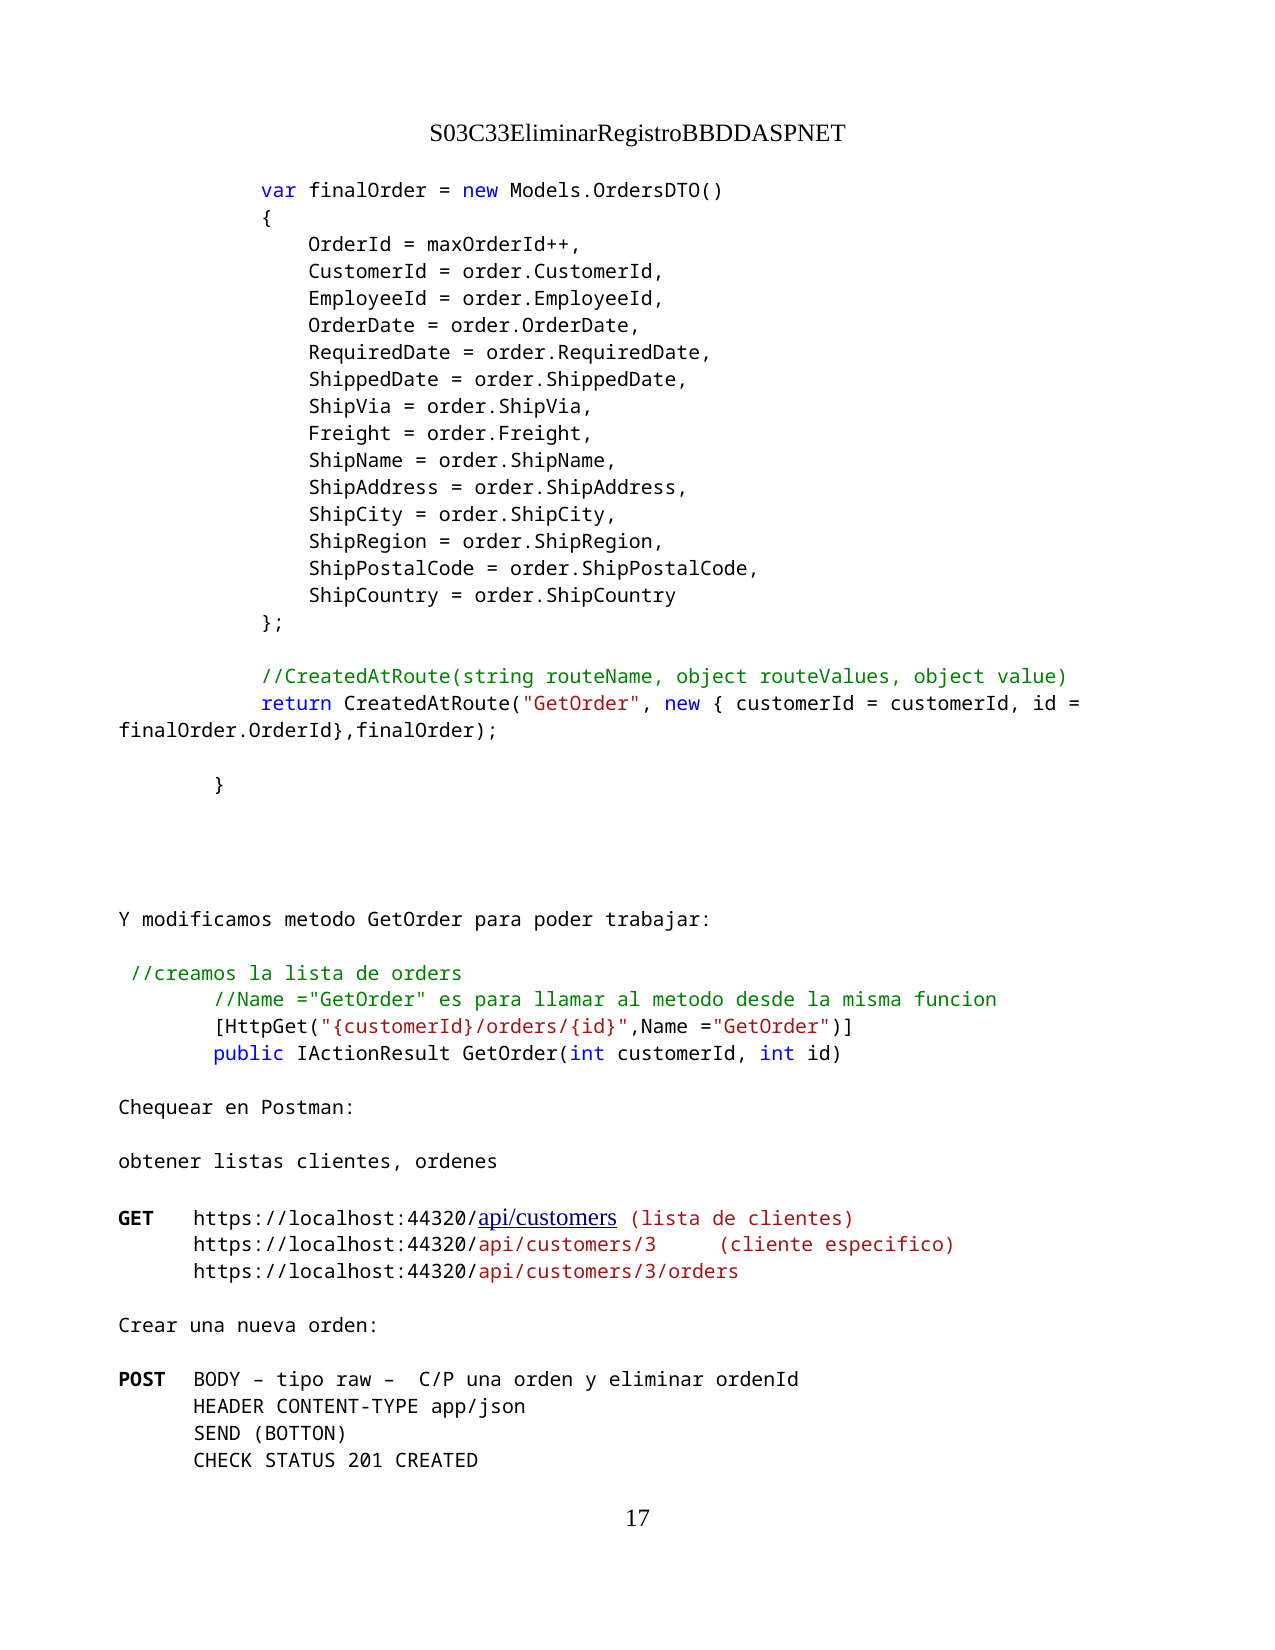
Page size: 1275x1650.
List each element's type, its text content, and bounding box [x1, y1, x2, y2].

text https://localhost:44320/api/customers/3 (cliente especifico) [118, 1231, 1157, 1258]
text var finalOrder = new Models.OrdersDTO() [118, 176, 1157, 203]
text ShipVia = order.ShipVia, [118, 392, 1157, 419]
text OrderId = maxOrderId++, [118, 230, 1157, 257]
text ShipName = order.ShipName, [118, 446, 1157, 473]
text OrderDate = order.OrderDate, [118, 311, 1157, 338]
text public IActionResult GetOrder(int customerId, int id) [118, 1040, 1157, 1067]
text return CreatedAtRoute("GetOrder", new { customerId = customerId, id = finalOrder.OrderId},finalOrder); [118, 689, 1157, 743]
text [HttpGet("{customerId}/orders/{id}",Name ="GetOrder")] [118, 1013, 1157, 1040]
text EmployeeId = order.EmployeeId, [118, 284, 1157, 311]
text obtener listas clientes, ordenes [118, 1148, 1157, 1174]
text ShipPostalCode = order.ShipPostalCode, [118, 554, 1157, 581]
text Crear una nueva orden: [118, 1312, 1157, 1339]
text }; [118, 608, 1157, 635]
text { [118, 203, 1157, 230]
text CHECK STATUS 201 CREATED [118, 1447, 1157, 1473]
text RequiredDate = order.RequiredDate, [118, 338, 1157, 365]
text ShipAddress = order.ShipAddress, [118, 473, 1157, 500]
text Chequear en Postman: [118, 1094, 1157, 1121]
text POST BODY – tipo raw – C/P una orden y eliminar ordenId [118, 1366, 1157, 1393]
text CustomerId = order.CustomerId, [118, 257, 1157, 284]
text Y modificamos metodo GetOrder para poder trabajar: [118, 905, 1157, 932]
text ShippedDate = order.ShippedDate, [118, 365, 1157, 392]
text GET https://localhost:44320/api/customers (lista de clientes) [118, 1202, 1157, 1231]
text Freight = order.Freight, [118, 419, 1157, 446]
text //creamos la lista de orders [118, 959, 1157, 986]
text //Name ="GetOrder" es para llamar al metodo desde la misma funcion [118, 986, 1157, 1013]
text SEND (BOTTON) [118, 1419, 1157, 1447]
text //CreatedAtRoute(string routeName, object routeValues, object value) [118, 662, 1157, 689]
text ShipRegion = order.ShipRegion, [118, 527, 1157, 554]
text } [118, 770, 1157, 797]
text ShipCity = order.ShipCity, [118, 500, 1157, 527]
text HEADER CONTENT-TYPE app/json [118, 1393, 1157, 1419]
text ShipCountry = order.ShipCountry [118, 581, 1157, 608]
text https://localhost:44320/api/customers/3/orders [118, 1258, 1157, 1285]
